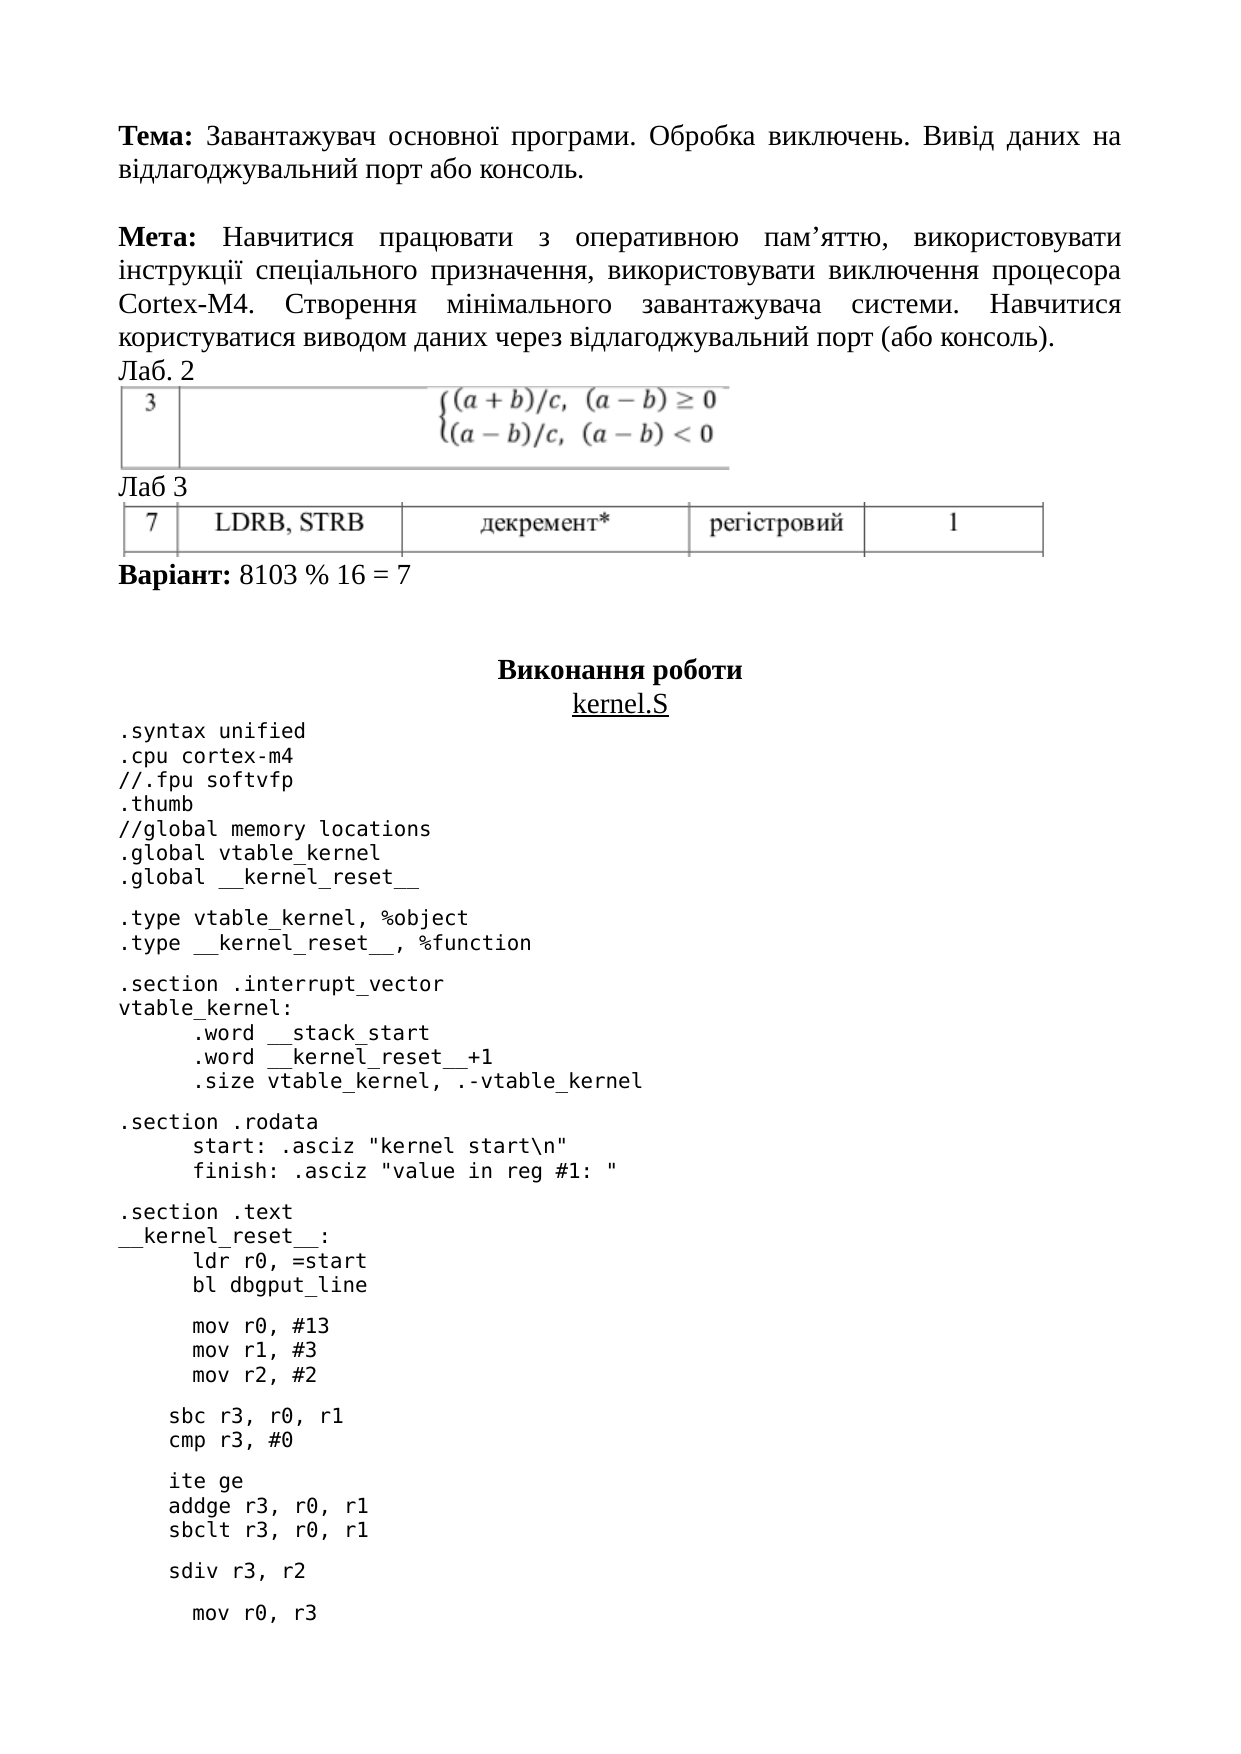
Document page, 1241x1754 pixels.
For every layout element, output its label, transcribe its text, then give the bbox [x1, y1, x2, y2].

picture [118, 502, 1059, 557]
text sbc r3, r0, r1 [118, 1404, 1122, 1428]
text start: .asciz "kernel start\n" [118, 1134, 1122, 1159]
text addge r3, r0, r1 [118, 1494, 1122, 1518]
text mov r0, #13 [118, 1314, 1122, 1338]
text .global vtable_kernel [118, 841, 1122, 865]
text .size vtable_kernel, .-vtable_kernel [118, 1069, 1122, 1093]
text mov r2, #2 [118, 1363, 1122, 1387]
text ite ge [118, 1469, 1122, 1494]
text mov r0, r3 [118, 1601, 1122, 1625]
text .section .text [118, 1200, 1122, 1224]
text Виконання роботи [118, 652, 1122, 686]
text .type __kernel_reset__, %function [118, 931, 1122, 955]
text sdiv r3, r2 [118, 1559, 1122, 1583]
text .type vtable_kernel, %object [118, 906, 1122, 931]
text .word __kernel_reset__+1 [118, 1045, 1122, 1069]
text cmp r3, #0 [118, 1428, 1122, 1452]
text //.fpu softvfp [118, 768, 1122, 792]
text Варіант: 8103 % 16 = 7 [118, 557, 1122, 591]
text .cpu cortex-m4 [118, 744, 1122, 768]
text Лаб 3 [118, 469, 1122, 503]
text //global memory locations [118, 817, 1122, 841]
text .syntax unified [118, 719, 1122, 744]
text .section .interrupt_vector [118, 972, 1122, 996]
text ldr r0, =start [118, 1249, 1122, 1273]
text .global __kernel_reset__ [118, 865, 1122, 889]
text Тема: Завантажувач основної програми. Обробка виключень. Вивід даних на відлагоджувальний порт або консоль. [118, 118, 1122, 185]
text bl dbgput_line [118, 1273, 1122, 1297]
text .word __stack_start [118, 1021, 1122, 1045]
picture [118, 386, 730, 470]
text .section .rodata [118, 1110, 1122, 1134]
text Лаб. 2 [118, 353, 1122, 386]
text Мета: Навчитися працювати з оперативною пам’яттю, використовувати інструкції спеціального призначення, використовувати виключення процесора Cortex-M4. Створення мінімального завантажувача системи. Навчитися користуватися виводом даних через відлагоджувальний порт (або консоль). [118, 219, 1122, 353]
text __kernel_reset__: [118, 1224, 1122, 1249]
text .thumb [118, 792, 1122, 817]
text mov r1, #3 [118, 1338, 1122, 1363]
text vtable_kernel: [118, 996, 1122, 1021]
text sbclt r3, r0, r1 [118, 1518, 1122, 1542]
text kernel.S [118, 686, 1122, 719]
text finish: .asciz "value in reg #1: " [118, 1159, 1122, 1183]
